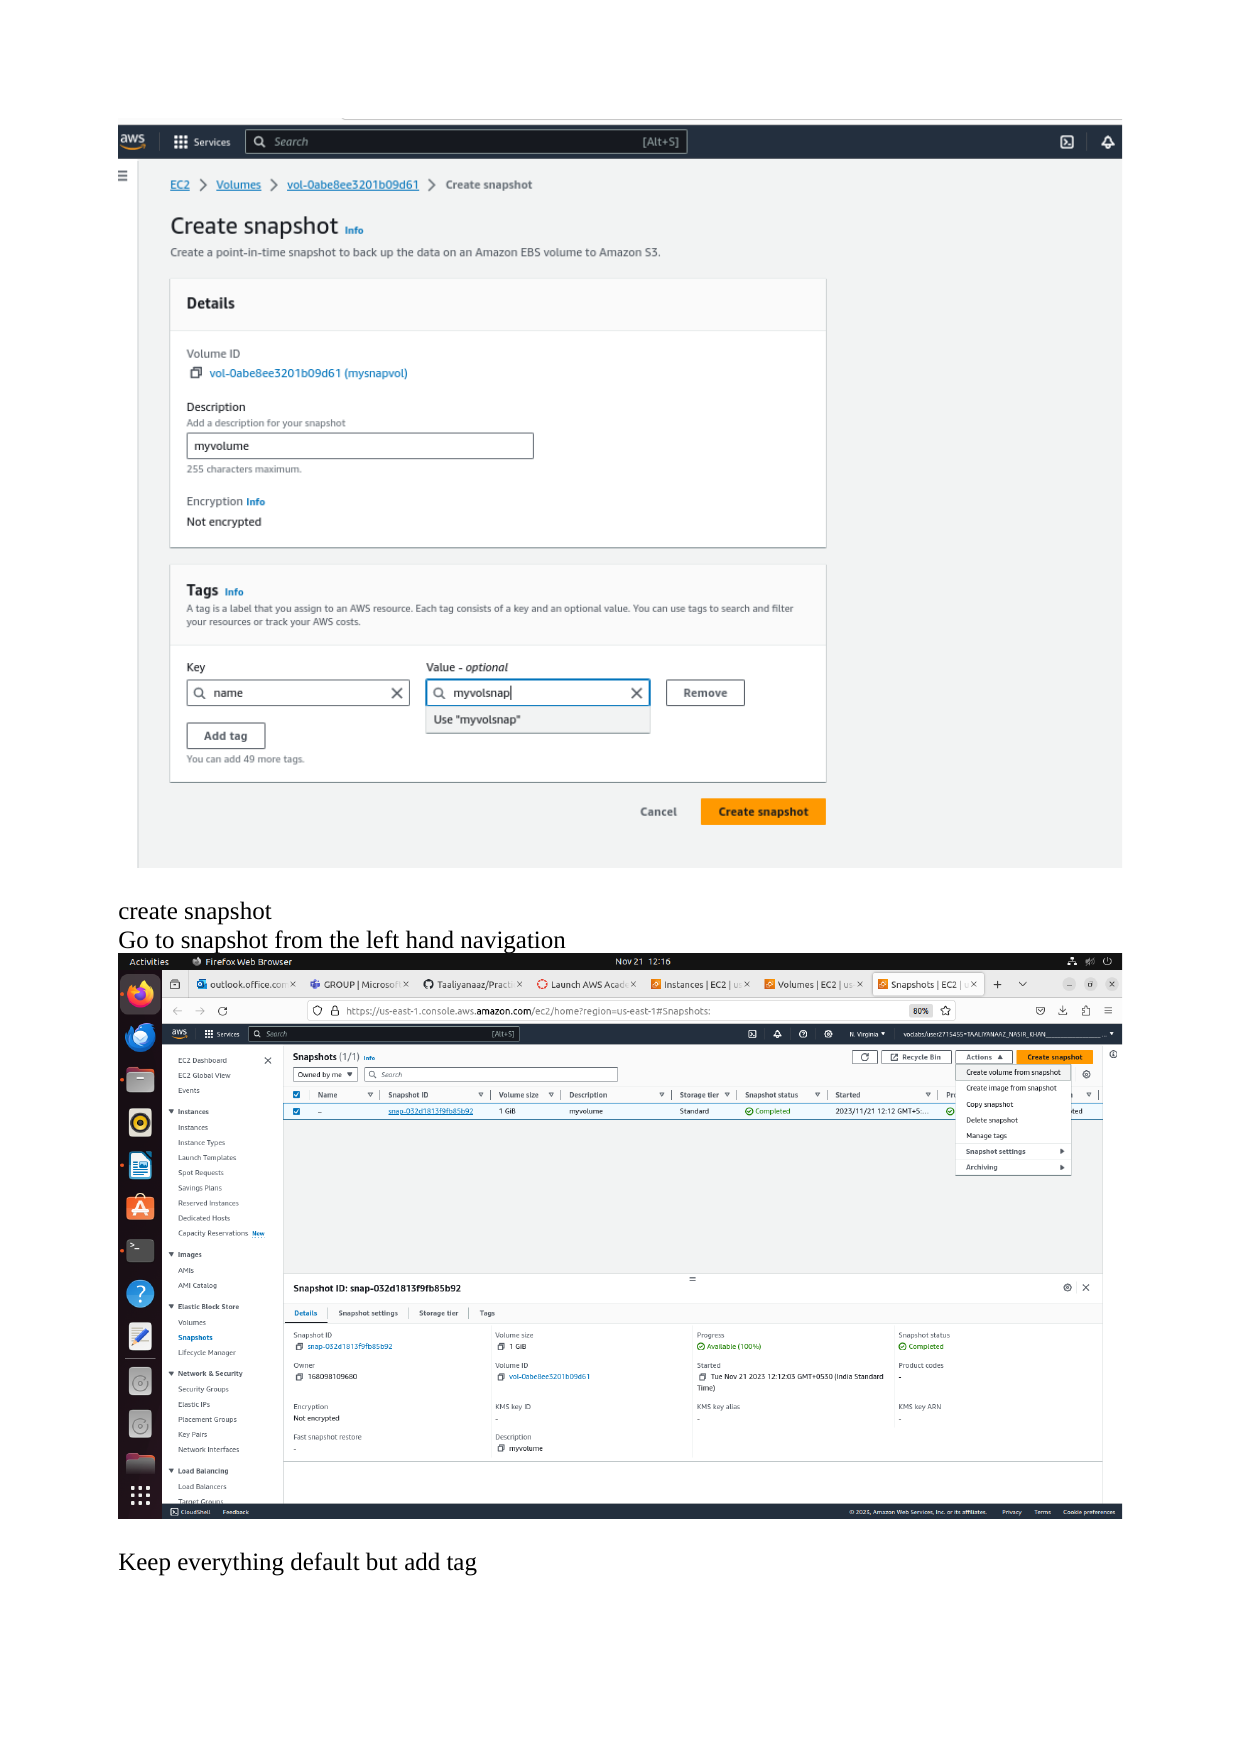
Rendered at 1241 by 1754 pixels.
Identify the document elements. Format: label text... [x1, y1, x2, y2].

picture [118, 953, 1123, 1519]
text Go to snapshot from the left hand navigation [118, 925, 1122, 953]
text create snapshot [118, 896, 1122, 925]
text Keep everything default but add tag [118, 1547, 1122, 1576]
picture [118, 118, 1123, 868]
